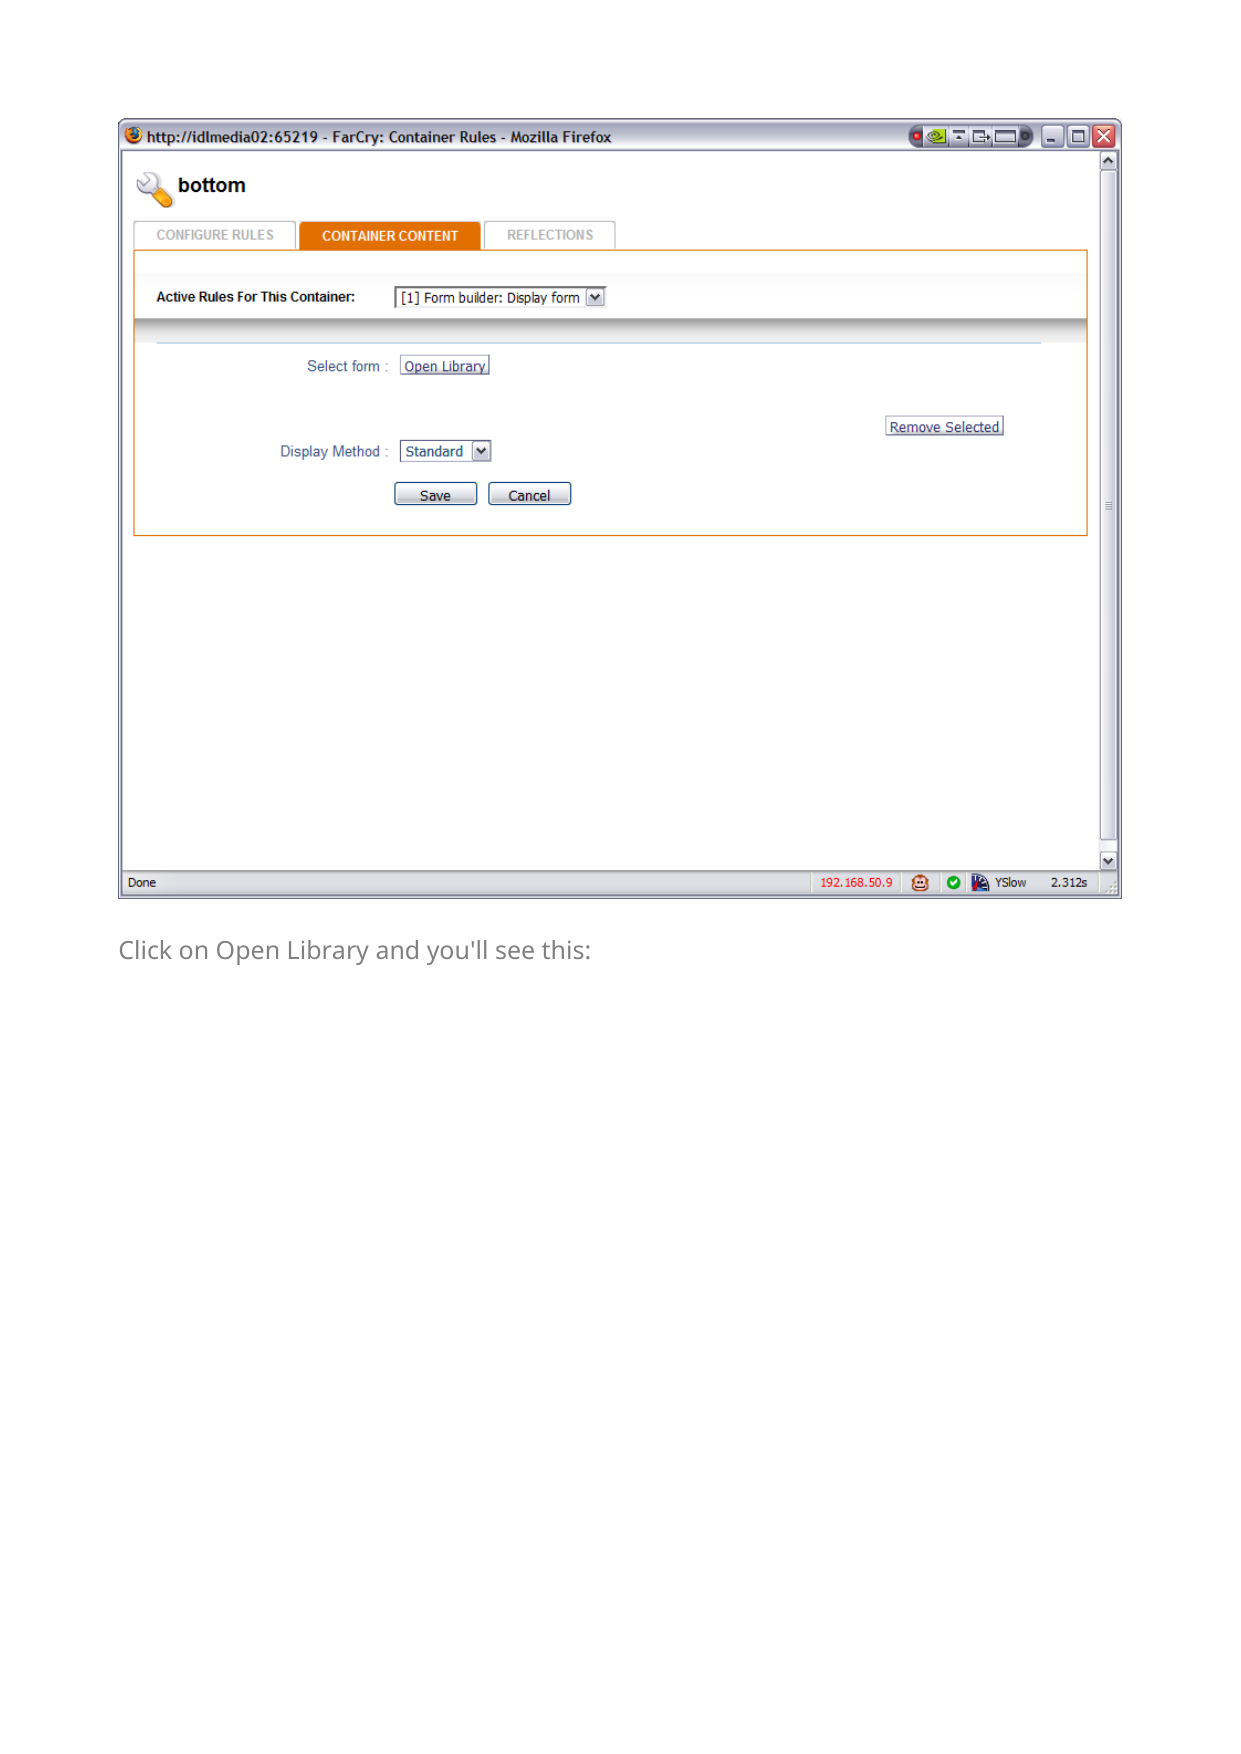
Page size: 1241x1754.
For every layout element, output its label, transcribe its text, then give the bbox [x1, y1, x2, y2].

text Click on Open Library and you'll see this: [118, 933, 1122, 967]
picture [118, 118, 1122, 899]
